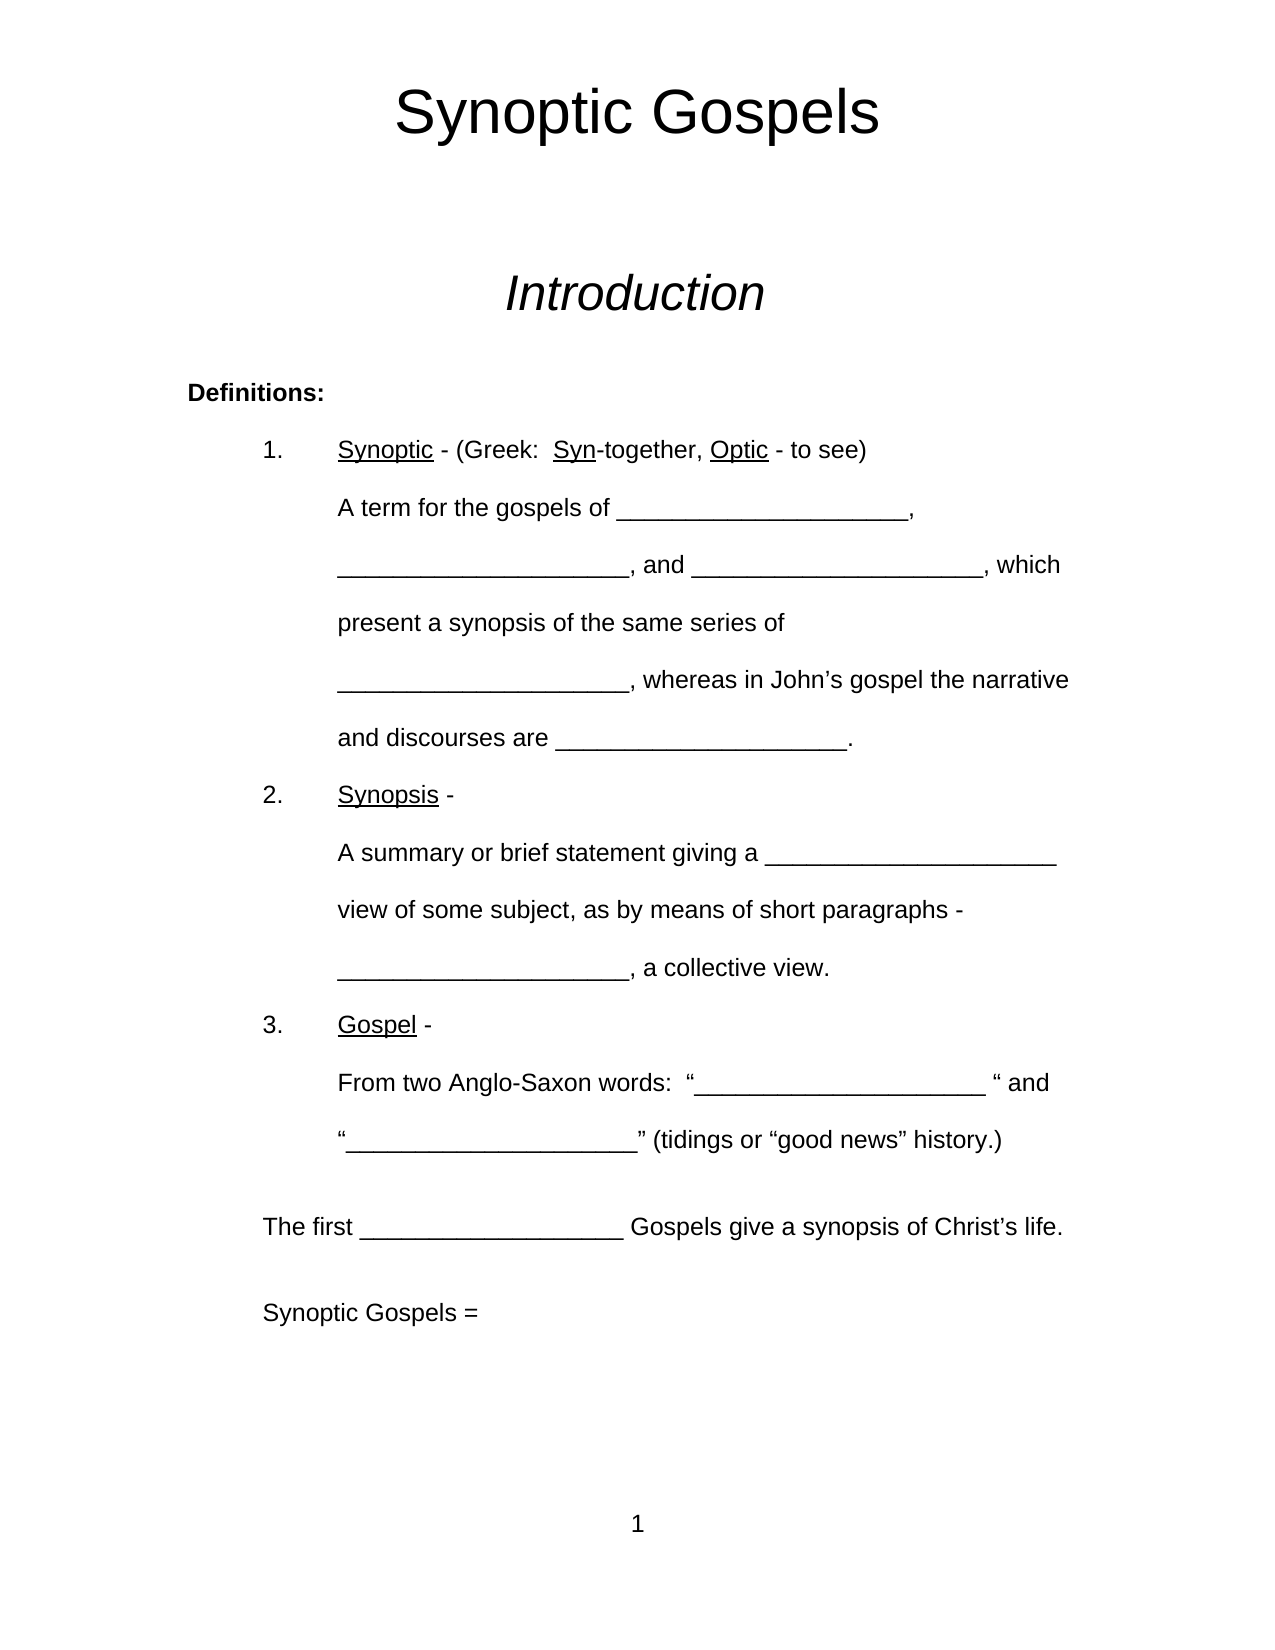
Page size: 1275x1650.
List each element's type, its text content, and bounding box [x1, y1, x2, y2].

text Introduction [187, 263, 1087, 321]
text view of some subject, as by means of short paragraphs - [187, 896, 1087, 924]
text 1. Synoptic - (Greek: Syn-together, Optic - to see) [187, 436, 1087, 464]
text _____________________, and _____________________, which [187, 551, 1087, 579]
text and discourses are _____________________. [187, 723, 1087, 752]
text 3. Gospel - [187, 1011, 1087, 1039]
text From two Anglo-Saxon words: “_____________________ “ and [187, 1068, 1087, 1097]
text Definitions: [187, 378, 1087, 407]
text _____________________, a collective view. [187, 953, 1087, 982]
text 2. Synopsis - [187, 781, 1087, 809]
text A summary or brief statement giving a _____________________ [187, 838, 1087, 867]
text _____________________, whereas in John’s gospel the narrative [187, 666, 1087, 694]
text A term for the gospels of _____________________, [187, 493, 1087, 522]
text “_____________________” (tidings or “good news” history.) [187, 1126, 1087, 1154]
text present a synopsis of the same series of [187, 608, 1087, 637]
text The first ___________________ Gospels give a synopsis of Christ’s life. [187, 1212, 1087, 1241]
text Synoptic Gospels = [187, 1298, 1087, 1327]
